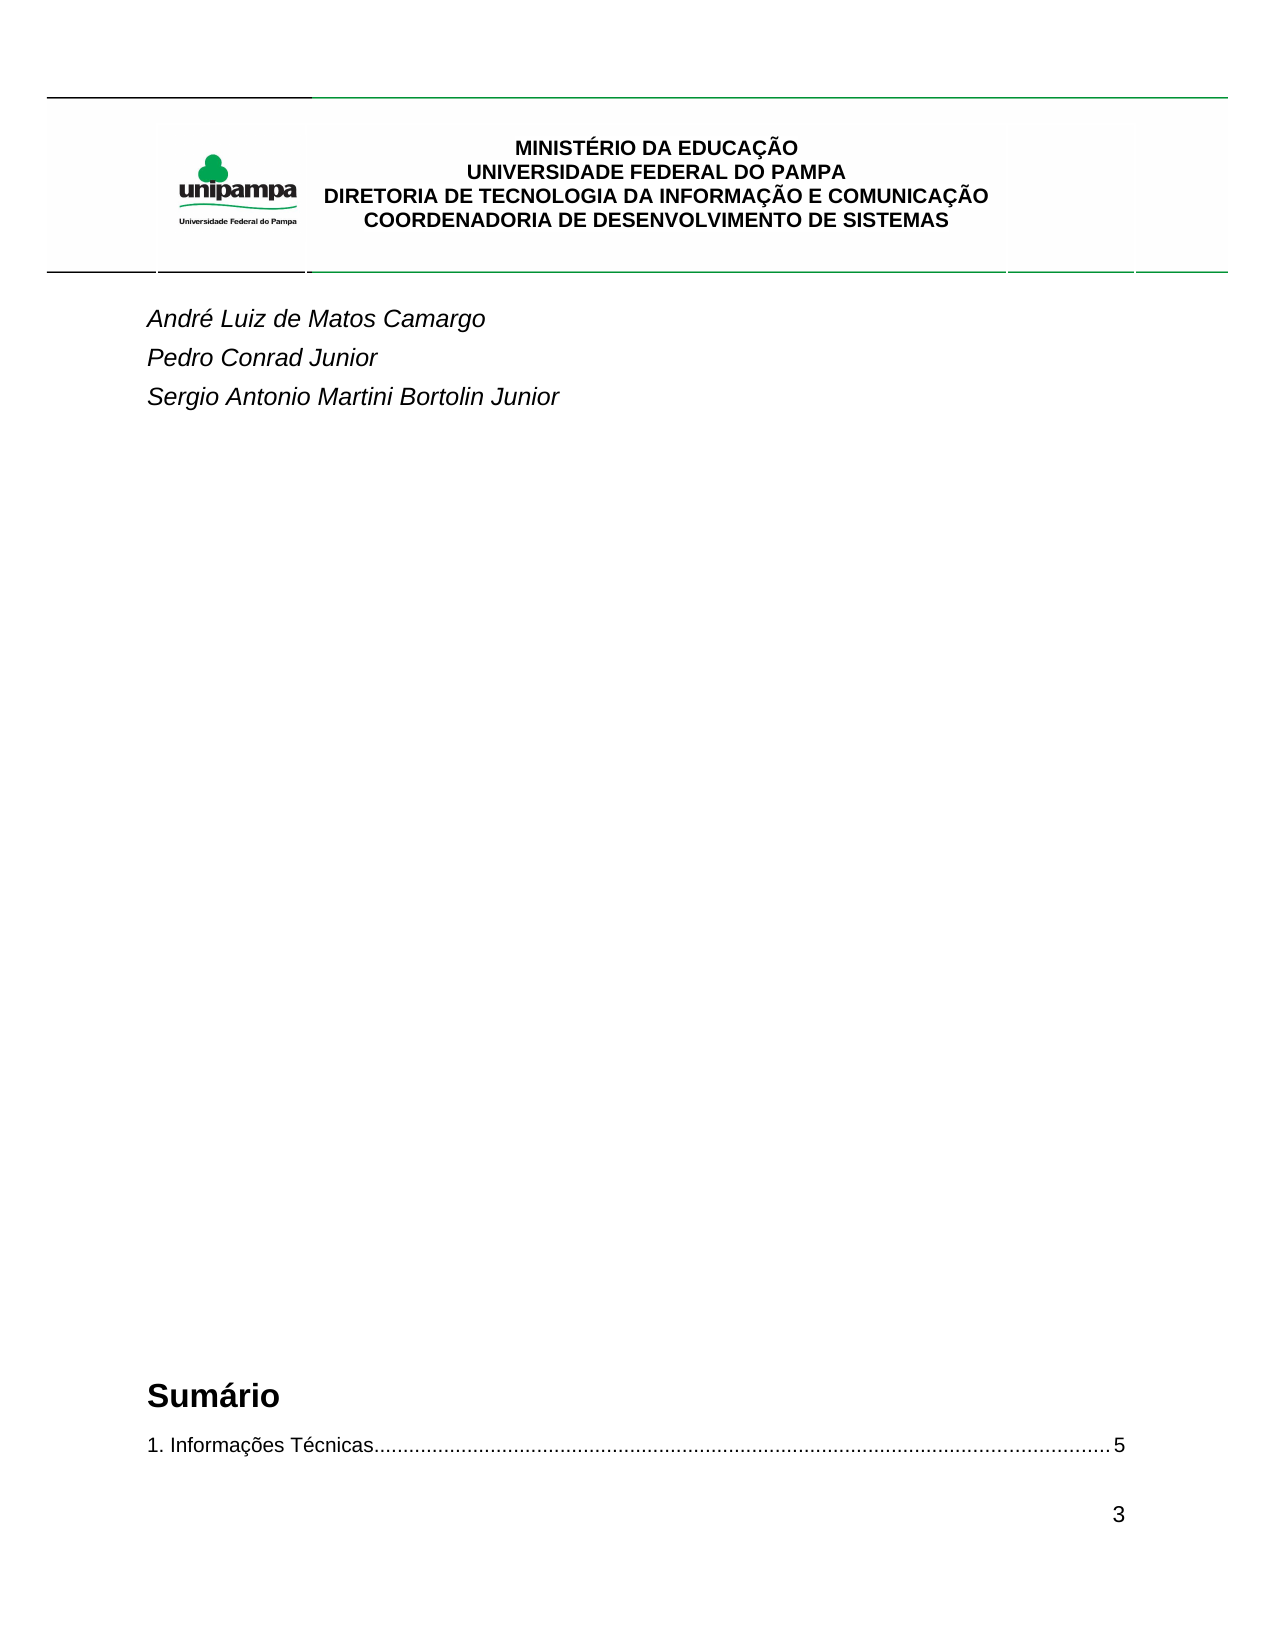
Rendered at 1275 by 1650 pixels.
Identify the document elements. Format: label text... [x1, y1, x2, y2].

text 1. Informações Técnicas 5 [147, 1433, 1125, 1457]
text André Luiz de Matos Camargo [147, 304, 1125, 333]
picture [46, 97, 1228, 273]
text Sergio Antonio Martini Bortolin Junior [147, 382, 1125, 411]
picture [1008, 125, 1134, 273]
picture [307, 125, 1006, 273]
subtitle Sumário [147, 1376, 1125, 1415]
picture [158, 125, 306, 273]
text Pedro Conrad Junior [147, 343, 1125, 372]
